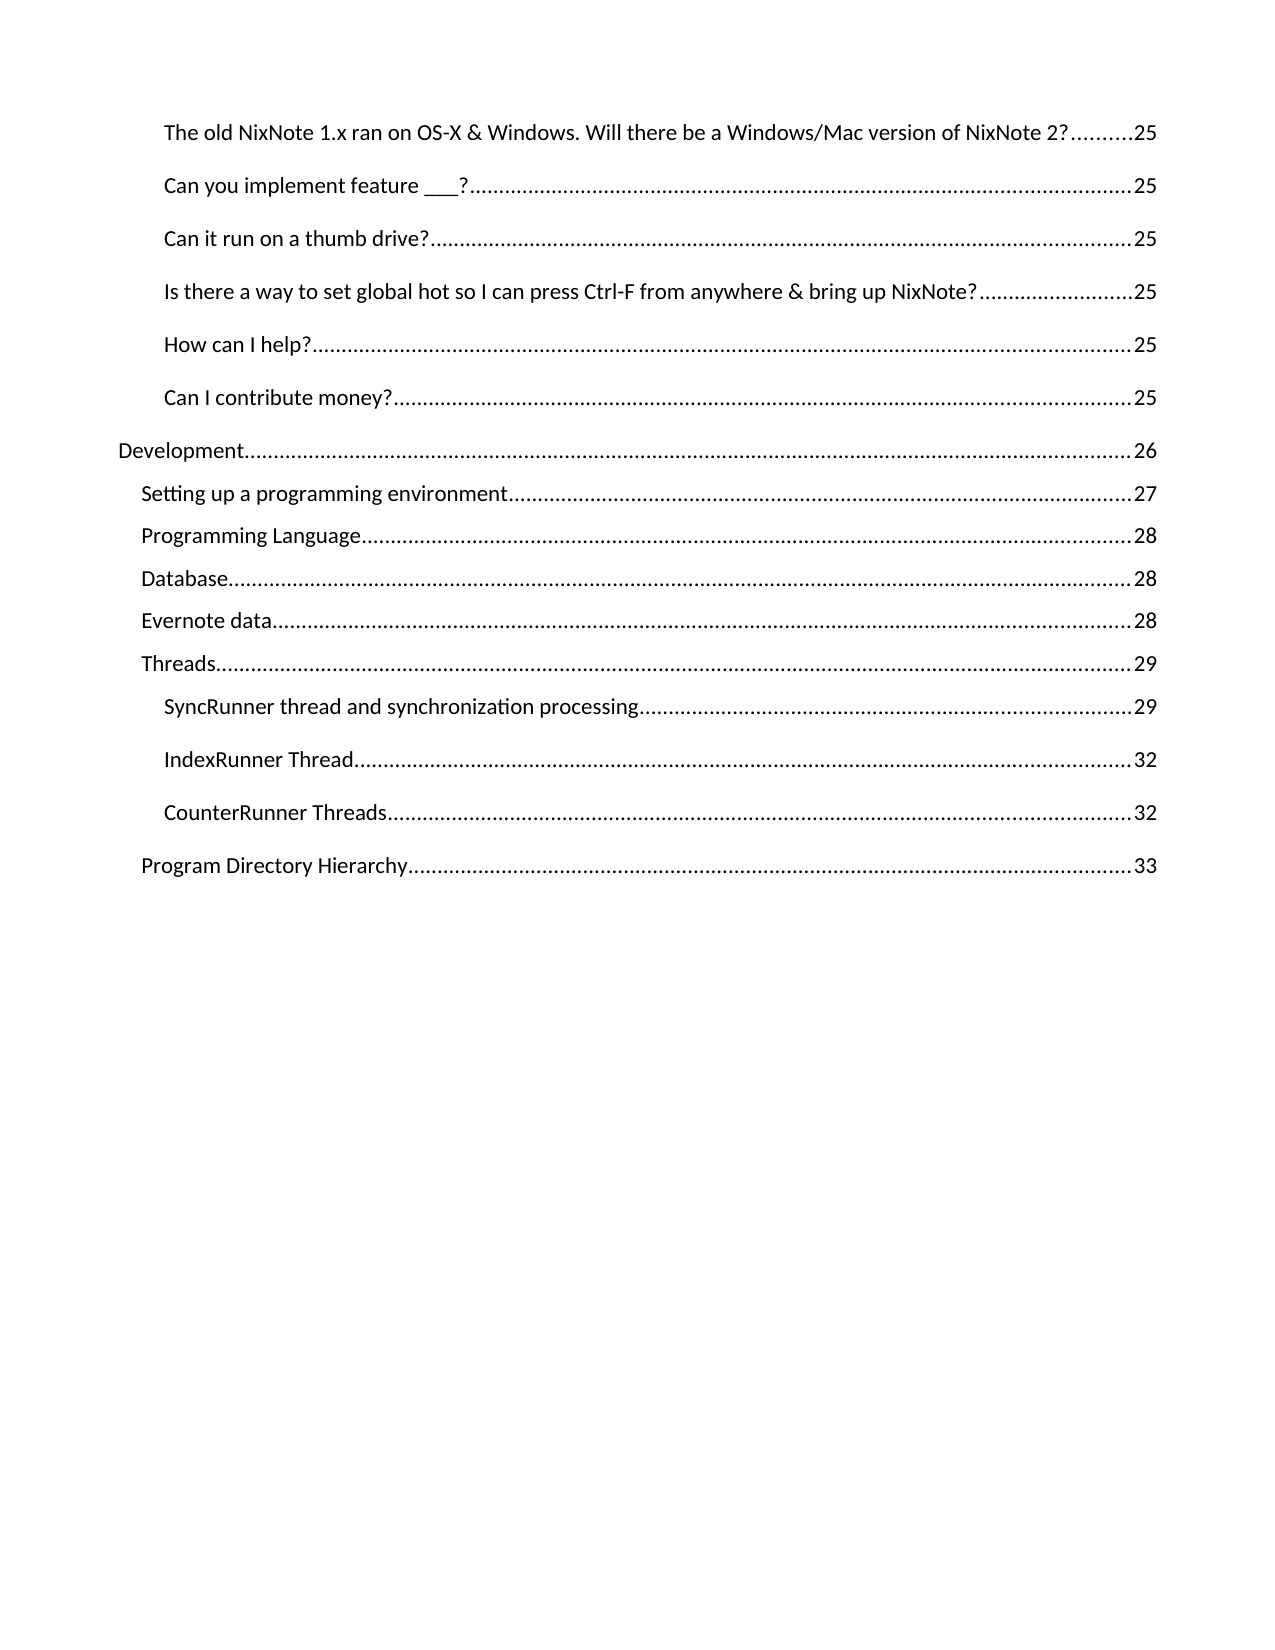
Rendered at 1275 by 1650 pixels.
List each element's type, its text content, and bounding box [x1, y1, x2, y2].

text How can I help? 25 [164, 330, 1157, 358]
text Can you implement feature ___? 25 [164, 171, 1157, 199]
text SyncRunner thread and synchronization processing 29 [164, 692, 1157, 720]
text CounterRunner Threads 32 [164, 798, 1157, 826]
text Is there a way to set global hot so I can press Ctrl-F from anywhere & bring up NixNote? 25 [164, 277, 1157, 305]
text Evernote data 28 [141, 607, 1157, 635]
text Threads 29 [141, 649, 1157, 677]
text The old NixNote 1.x ran on OS-X & Windows. Will there be a Windows/Mac version of NixNote 2? 25 [164, 118, 1157, 146]
text Can I contribute money? 25 [164, 383, 1157, 411]
text Can it run on a thumb drive? 25 [164, 224, 1157, 252]
text IndexRunner Thread 32 [164, 745, 1157, 773]
text Database 28 [141, 564, 1157, 592]
text Programming Language 28 [141, 521, 1157, 549]
text Program Directory Hierarchy 33 [141, 851, 1157, 879]
text Development 26 [118, 436, 1157, 464]
text Setting up a programming environment 27 [141, 479, 1157, 507]
